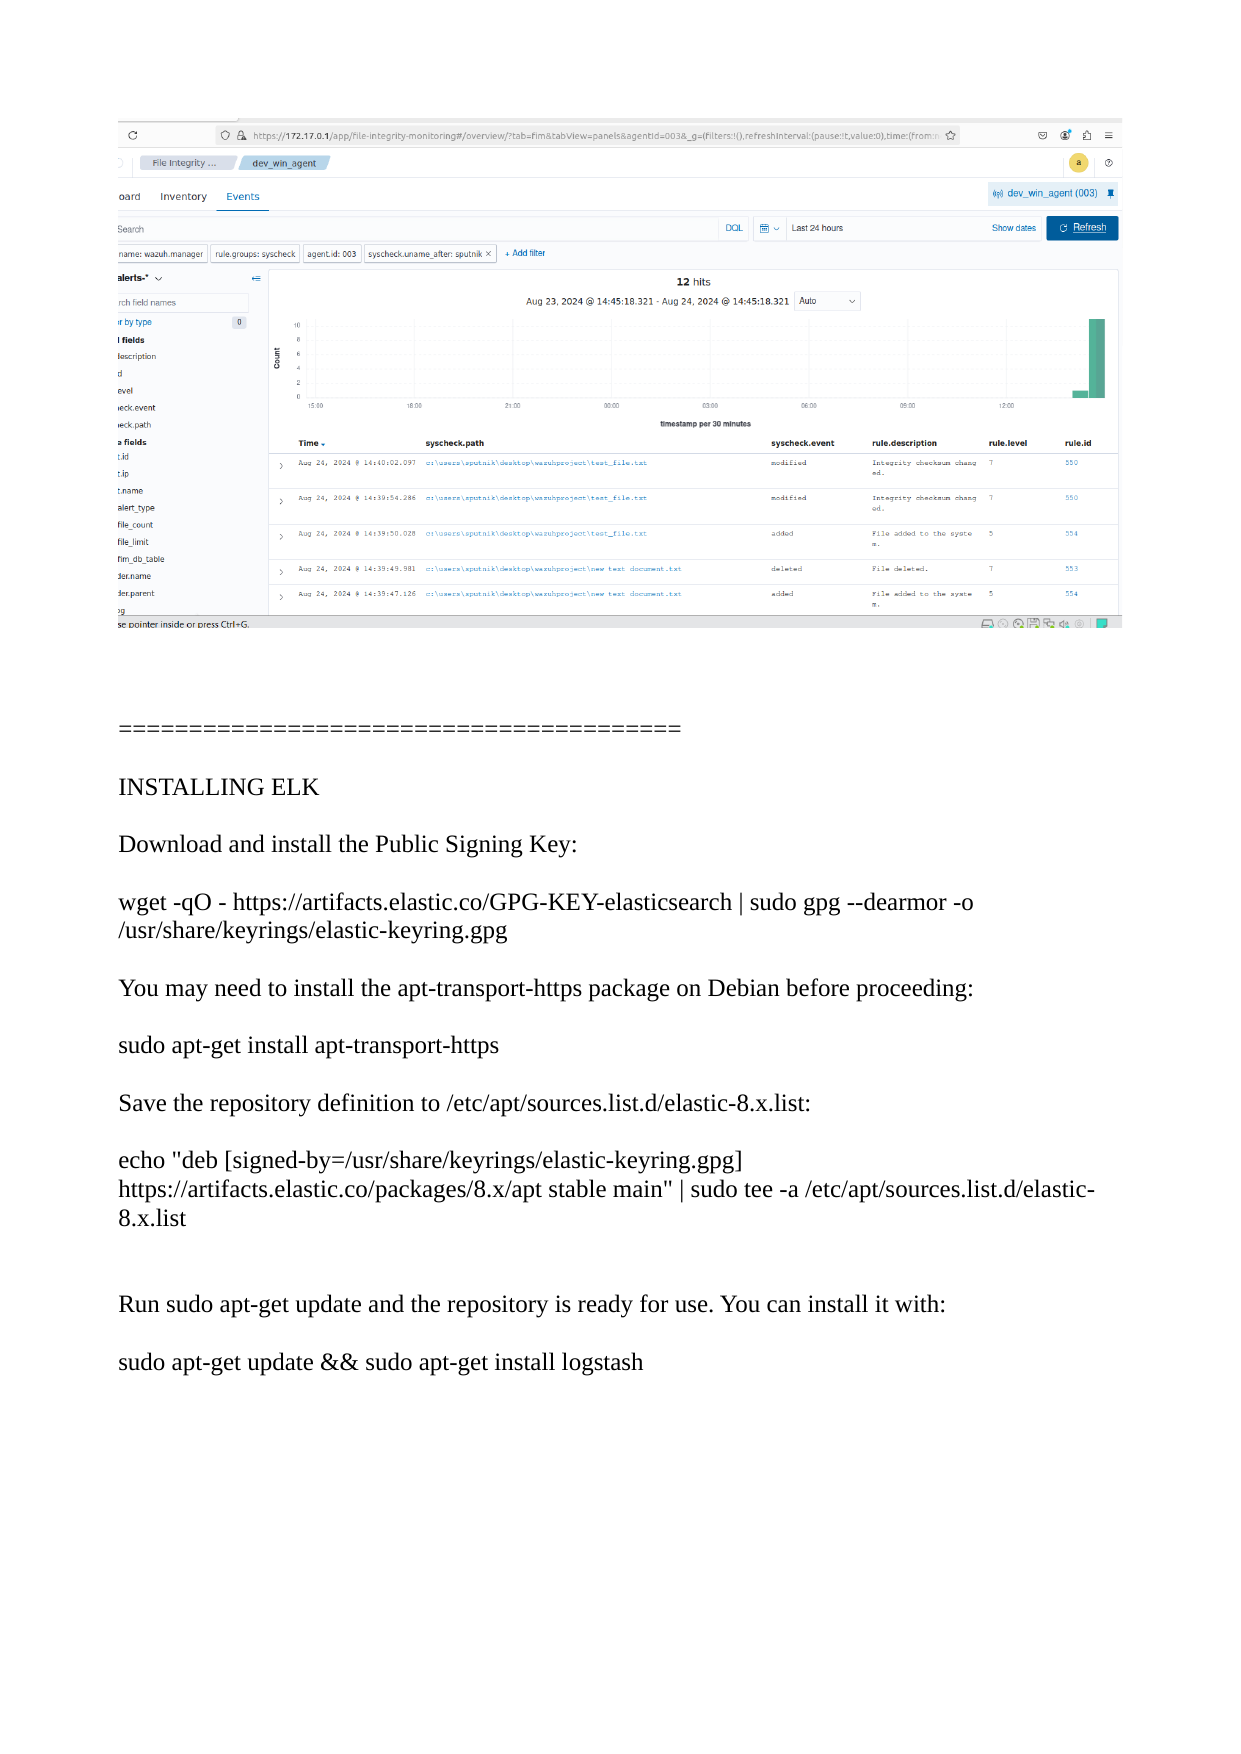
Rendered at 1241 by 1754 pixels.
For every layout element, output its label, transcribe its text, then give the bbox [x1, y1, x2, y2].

text echo "deb [signed-by=/usr/share/keyrings/elastic-keyring.gpg] https://artifacts.elastic.co/packages/8.x/apt stable main" | sudo tee -a /etc/apt/sources.list.d/elastic-8.x.list [118, 1146, 1122, 1232]
text Save the repository definition to /etc/apt/sources.list.d/elastic-8.x.list: [118, 1088, 1122, 1117]
text INSTALLING ELK [118, 772, 1122, 801]
text sudo apt-get install apt-transport-https [118, 1031, 1122, 1059]
picture [118, 118, 1123, 628]
text ======================================== [118, 714, 1122, 743]
text Run sudo apt-get update and the repository is ready for use. You can install it with: [118, 1289, 1122, 1318]
text Download and install the Public Signing Key: [118, 829, 1122, 858]
text wget -qO - https://artifacts.elastic.co/GPG-KEY-elasticsearch | sudo gpg --dearmor -o /usr/share/keyrings/elastic-keyring.gpg [118, 887, 1122, 944]
text You may need to install the apt-transport-https package on Debian before proceeding: [118, 973, 1122, 1002]
text sudo apt-get update && sudo apt-get install logstash [118, 1347, 1122, 1376]
